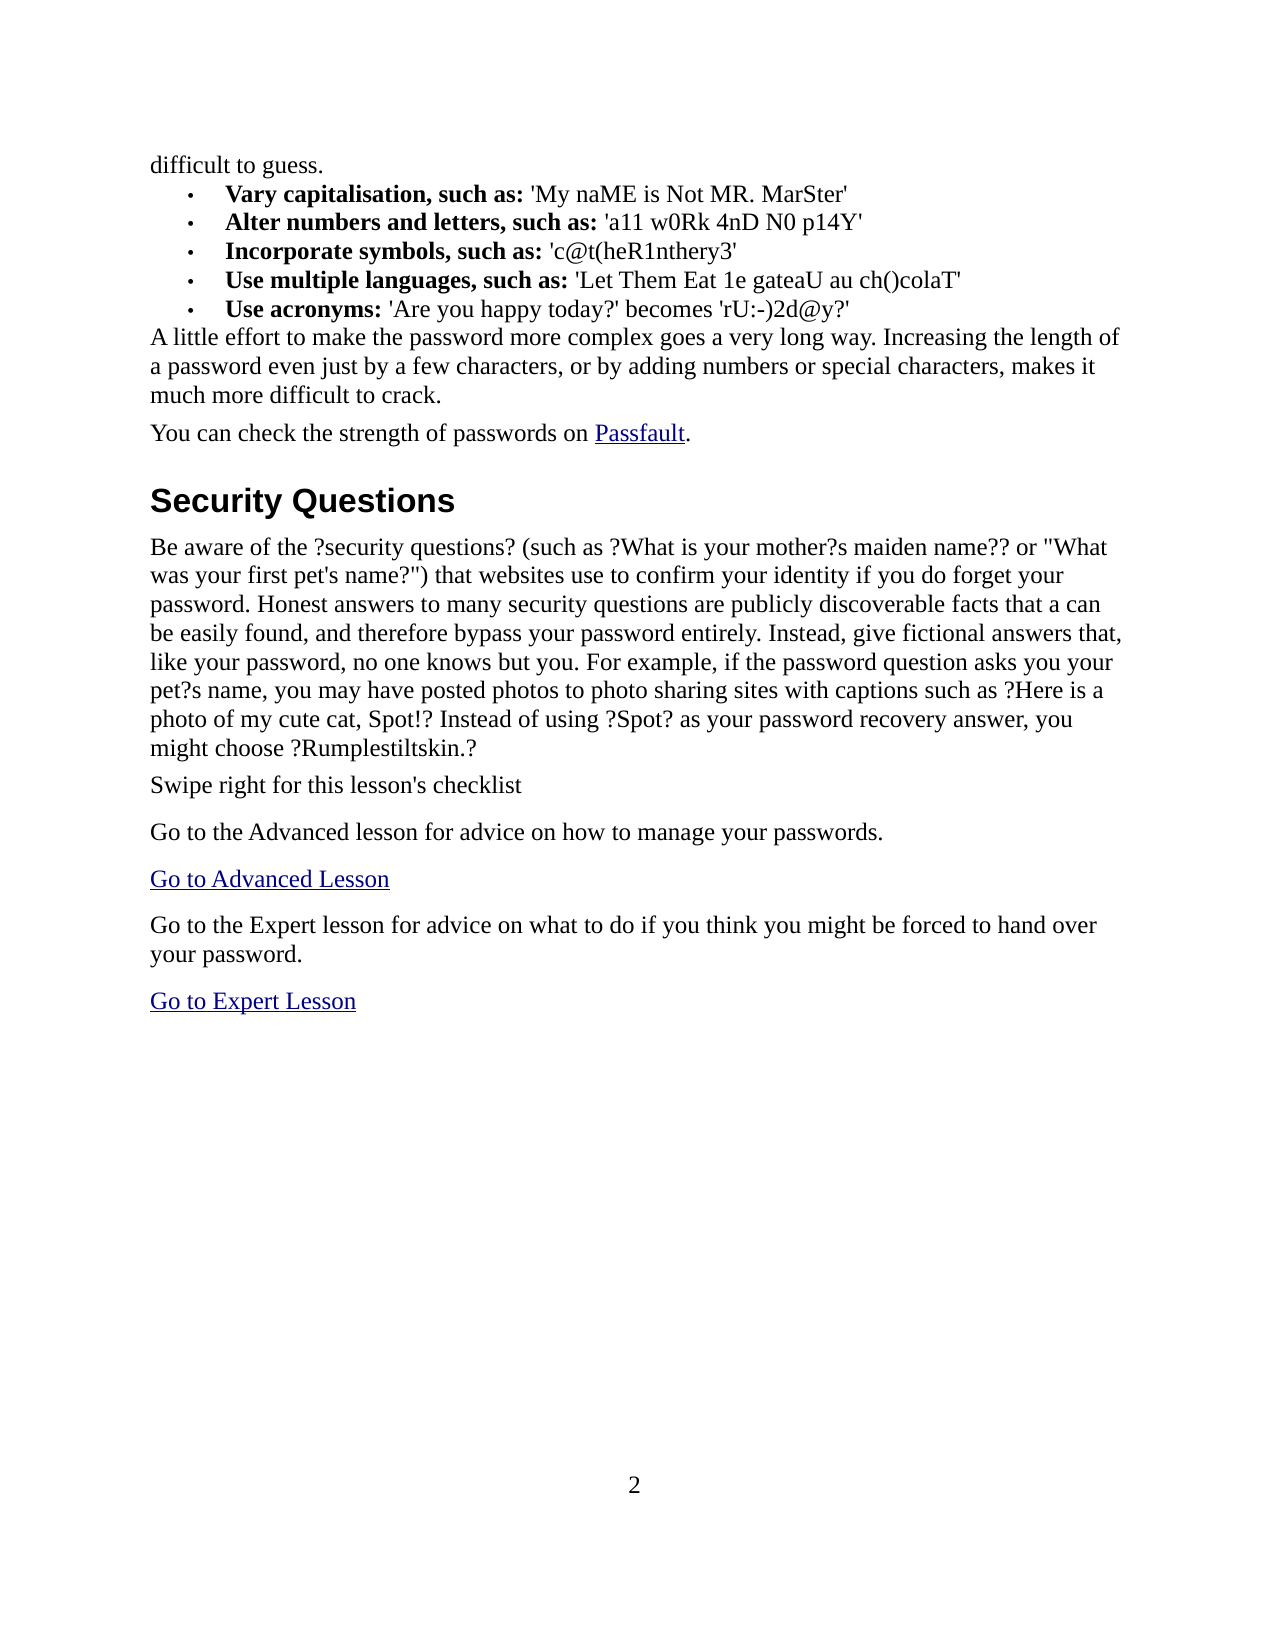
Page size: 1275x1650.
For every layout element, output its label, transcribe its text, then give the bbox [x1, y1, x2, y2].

text Be aware of the ?security questions? (such as ?What is your mother?s maiden name?? or "What was your first pet's name?") that websites use to confirm your identity if you do forget your password. Honest answers to many security questions are publicly discoverable facts that a can be easily found, and therefore bypass your password entirely. Instead, give fictional answers that, like your password, no one knows but you. For example, if the password question asks you your pet?s name, you may have posted photos to photo sharing sites with captions such as ?Here is a photo of my cute cat, Spot!? Instead of using ?Spot? as your password recovery answer, you might choose ?Rumplestiltskin.? [150, 532, 1125, 762]
list Vary capitalisation, such as: 'My naME is Not MR. MarSter' [187, 179, 1125, 207]
list Incorporate symbols, such as: 'c@t(heR1nthery3' [187, 236, 1125, 265]
list Alter numbers and letters, such as: 'a11 w0Rk 4nD N0 p14Y' [187, 207, 1125, 236]
text A little effort to make the password more complex goes a very long way. Increasing the length of a password even just by a few characters, or by adding numbers or special characters, makes it much more difficult to crack. [150, 322, 1125, 409]
text Go to the Expert lesson for advice on what to do if you think you might be forced to hand over your password. [150, 911, 1125, 968]
subtitle Security Questions [150, 480, 1125, 519]
text Go to Advanced Lesson [150, 864, 1125, 893]
text difficult to guess. [150, 150, 1125, 179]
text Go to the Advanced lesson for advice on how to manage your passwords. [150, 817, 1125, 846]
list Use acronyms: 'Are you happy today?' becomes 'rU:-)2d@y?' [187, 294, 1125, 322]
text Swipe right for this lesson's checklist [150, 771, 1125, 799]
text Go to Expert Lesson [150, 986, 1125, 1015]
list Use multiple languages, such as: 'Let Them Eat 1e gateaU au ch()colaT' [187, 265, 1125, 294]
text You can check the strength of passwords on Passfault. [150, 418, 1125, 446]
